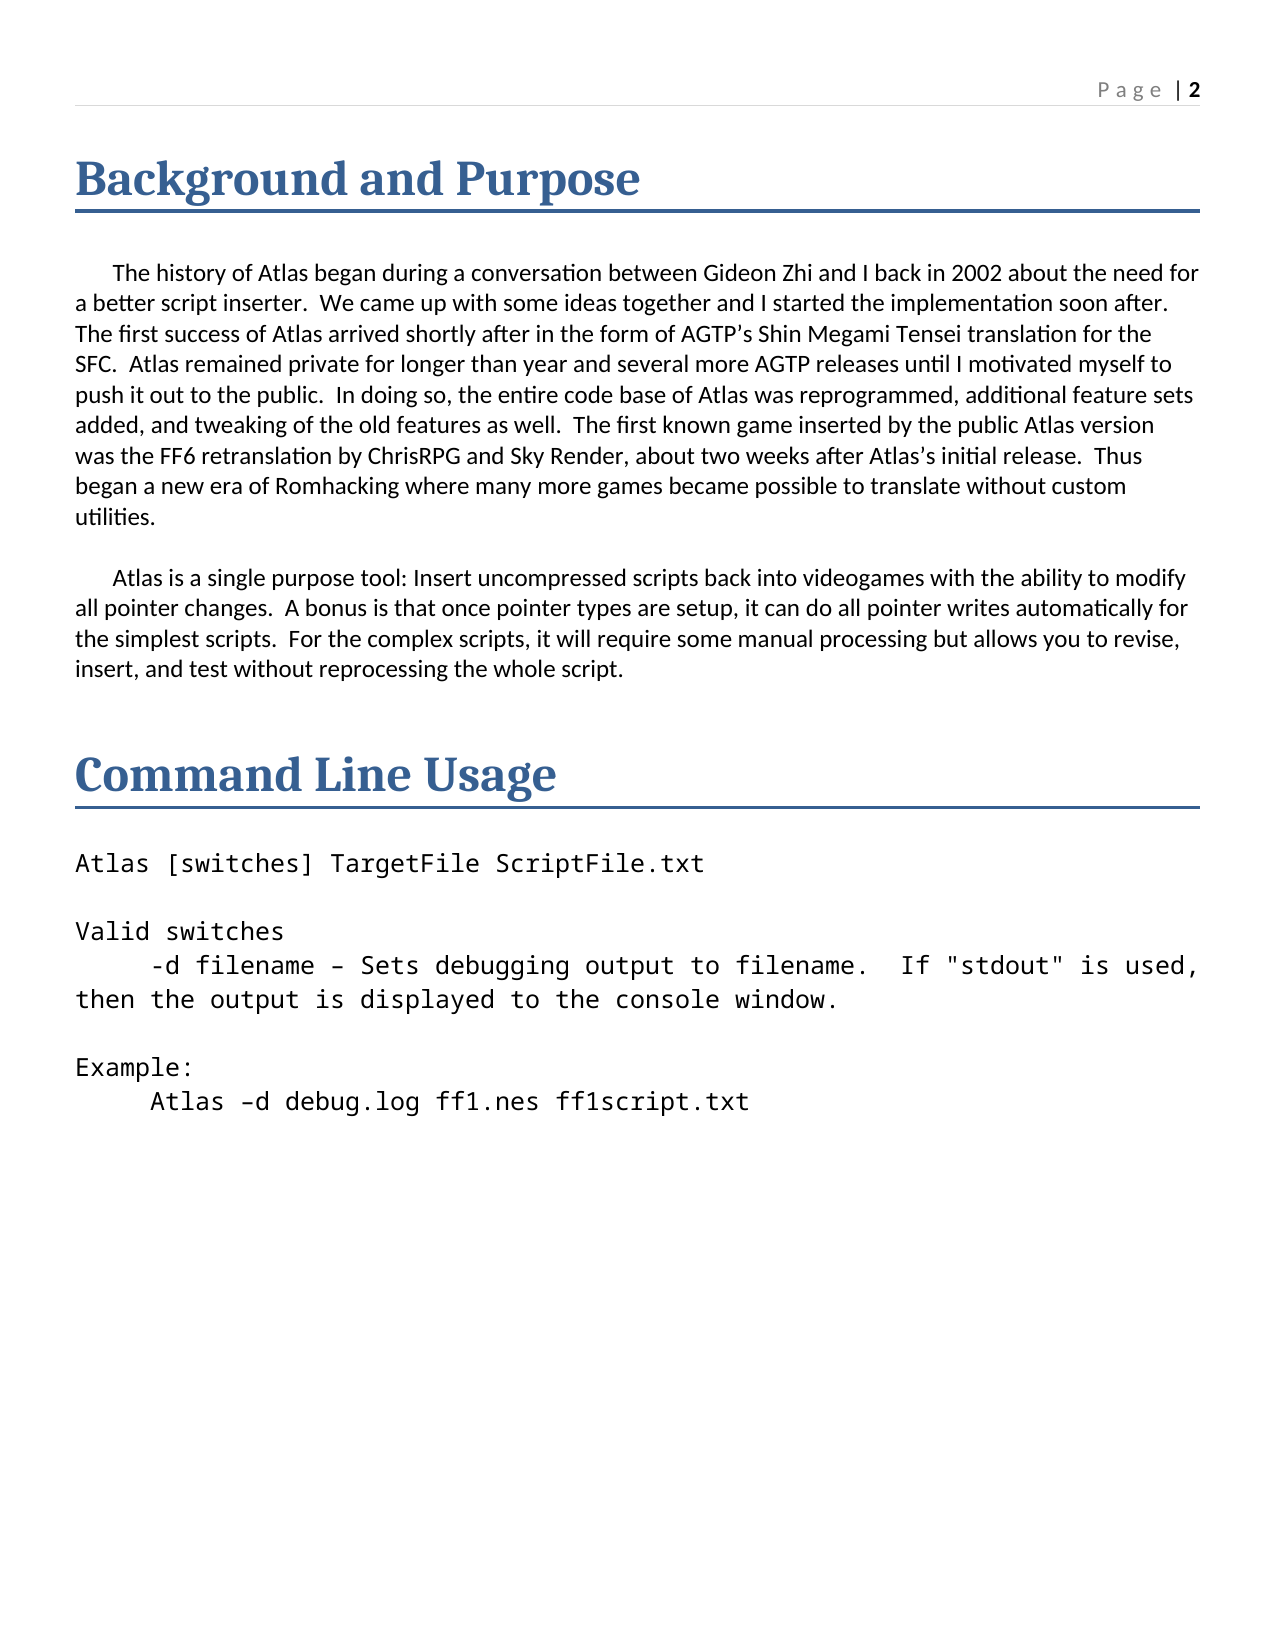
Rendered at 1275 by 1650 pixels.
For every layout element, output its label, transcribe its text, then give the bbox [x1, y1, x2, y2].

text Atlas is a single purpose tool: Insert uncompressed scripts back into videogames with the ability to modify all pointer changes. A bonus is that once pointer types are setup, it can do all pointer writes automatically for the simplest scripts. For the complex scripts, it will require some manual processing but allows you to revise, insert, and test without reprocessing the whole script. [75, 562, 1200, 684]
subtitle Command Line Usage [75, 746, 1200, 806]
text Atlas [switches] TargetFile ScriptFile.txt [75, 846, 1200, 879]
text -d filename – Sets debugging output to filename. If "stdout" is used, then the output is displayed to the console window. [75, 948, 1200, 1016]
subtitle Background and Purpose [75, 150, 1200, 209]
text The history of Atlas began during a conversation between Gideon Zhi and I back in 2002 about the need for a better script inserter. We came up with some ideas together and I started the implementation soon after. The first success of Atlas arrived shortly after in the form of AGTP’s Shin Megami Tensei translation for the SFC. Atlas remained private for longer than year and several more AGTP releases until I motivated myself to push it out to the public. In doing so, the entire code base of Atlas was reprogrammed, additional feature sets added, and tweaking of the old features as well. The first known game inserted by the public Atlas version was the FF6 retranslation by ChrisRPG and Sky Render, about two weeks after Atlas’s initial release. Thus began a new era of Romhacking where many more games became possible to translate without custom utilities. [75, 257, 1200, 531]
text Example: [75, 1050, 1200, 1084]
text Valid switches [75, 914, 1200, 948]
text Atlas –d debug.log ff1.nes ff1script.txt [75, 1084, 1200, 1118]
